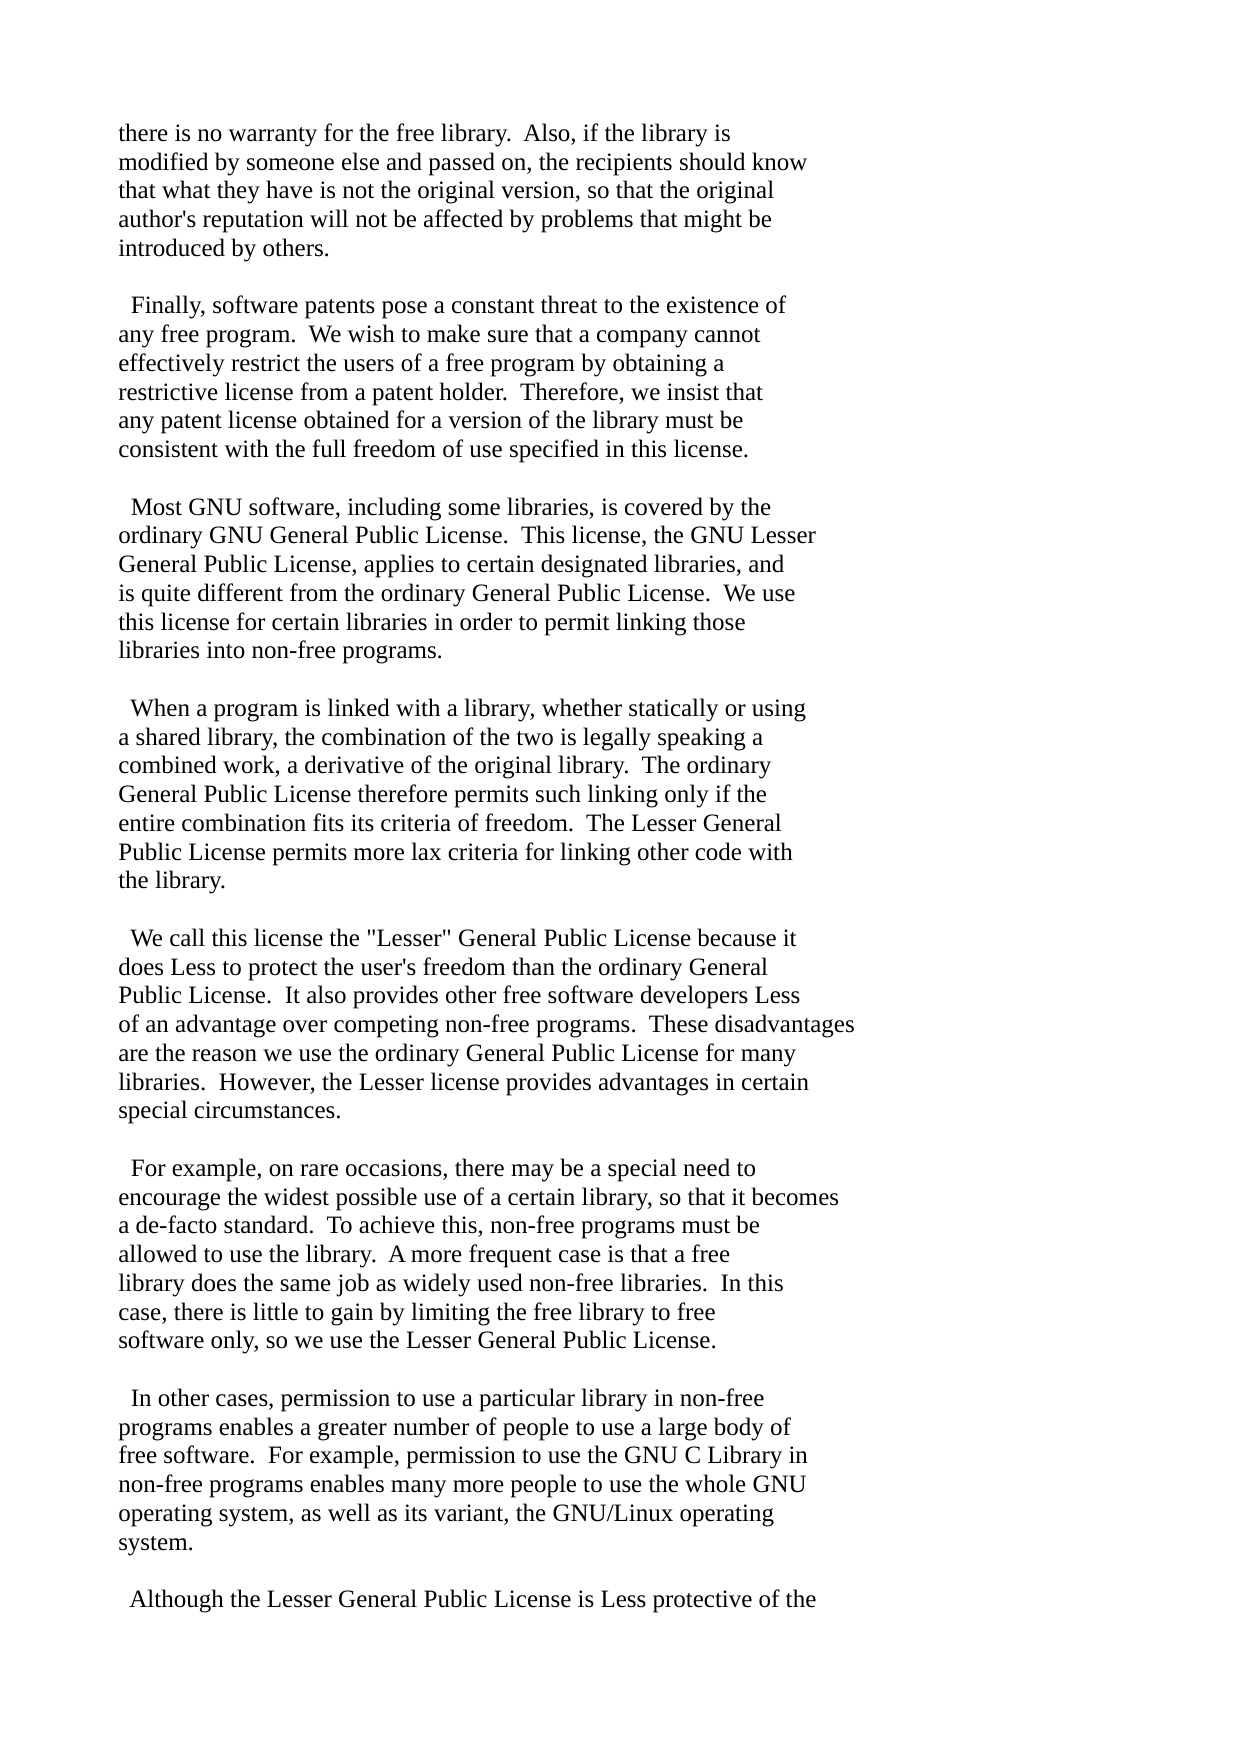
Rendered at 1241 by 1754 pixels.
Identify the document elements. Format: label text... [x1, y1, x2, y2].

text In other cases, permission to use a particular library in non-free [118, 1383, 1122, 1412]
text For example, on rare occasions, there may be a special need to [118, 1153, 1122, 1182]
text introduced by others. [118, 233, 1122, 262]
text software only, so we use the Lesser General Public License. [118, 1326, 1122, 1354]
text combined work, a derivative of the original library. The ordinary [118, 751, 1122, 779]
text free software. For example, permission to use the GNU C Library in [118, 1441, 1122, 1469]
text programs enables a greater number of people to use a large body of [118, 1412, 1122, 1441]
text is quite different from the ordinary General Public License. We use [118, 578, 1122, 607]
text libraries. However, the Lesser license provides advantages in certain [118, 1067, 1122, 1096]
text When a program is linked with a library, whether statically or using [118, 693, 1122, 722]
text encourage the widest possible use of a certain library, so that it becomes [118, 1182, 1122, 1211]
text libraries into non-free programs. [118, 636, 1122, 664]
text Most GNU software, including some libraries, is covered by the [118, 492, 1122, 521]
text case, there is little to gain by limiting the free library to free [118, 1297, 1122, 1326]
text restrictive license from a patent holder. Therefore, we insist that [118, 377, 1122, 406]
text are the reason we use the ordinary General Public License for many [118, 1038, 1122, 1067]
text does Less to protect the user's freedom than the ordinary General [118, 952, 1122, 981]
text that what they have is not the original version, so that the original [118, 176, 1122, 204]
text this license for certain libraries in order to permit linking those [118, 607, 1122, 636]
text there is no warranty for the free library. Also, if the library is [118, 118, 1122, 147]
text a de-facto standard. To achieve this, non-free programs must be [118, 1211, 1122, 1239]
text Public License. It also provides other free software developers Less [118, 981, 1122, 1009]
text any patent license obtained for a version of the library must be [118, 406, 1122, 434]
text special circumstances. [118, 1096, 1122, 1124]
text ordinary GNU General Public License. This license, the GNU Lesser [118, 521, 1122, 549]
text allowed to use the library. A more frequent case is that a free [118, 1239, 1122, 1268]
text General Public License, applies to certain designated libraries, and [118, 549, 1122, 578]
text effectively restrict the users of a free program by obtaining a [118, 348, 1122, 377]
text Although the Lesser General Public License is Less protective of the [118, 1584, 1122, 1613]
text system. [118, 1527, 1122, 1556]
text any free program. We wish to make sure that a company cannot [118, 319, 1122, 348]
text Finally, software patents pose a constant threat to the existence of [118, 291, 1122, 319]
text Public License permits more lax criteria for linking other code with [118, 837, 1122, 866]
text the library. [118, 866, 1122, 894]
text of an advantage over competing non-free programs. These disadvantages [118, 1009, 1122, 1038]
text entire combination fits its criteria of freedom. The Lesser General [118, 808, 1122, 837]
text operating system, as well as its variant, the GNU/Linux operating [118, 1498, 1122, 1527]
text author's reputation will not be affected by problems that might be [118, 204, 1122, 233]
text General Public License therefore permits such linking only if the [118, 779, 1122, 808]
text We call this license the "Lesser" General Public License because it [118, 923, 1122, 952]
text modified by someone else and passed on, the recipients should know [118, 147, 1122, 176]
text a shared library, the combination of the two is legally speaking a [118, 722, 1122, 751]
text non-free programs enables many more people to use the whole GNU [118, 1469, 1122, 1498]
text consistent with the full freedom of use specified in this license. [118, 434, 1122, 463]
text library does the same job as widely used non-free libraries. In this [118, 1268, 1122, 1297]
